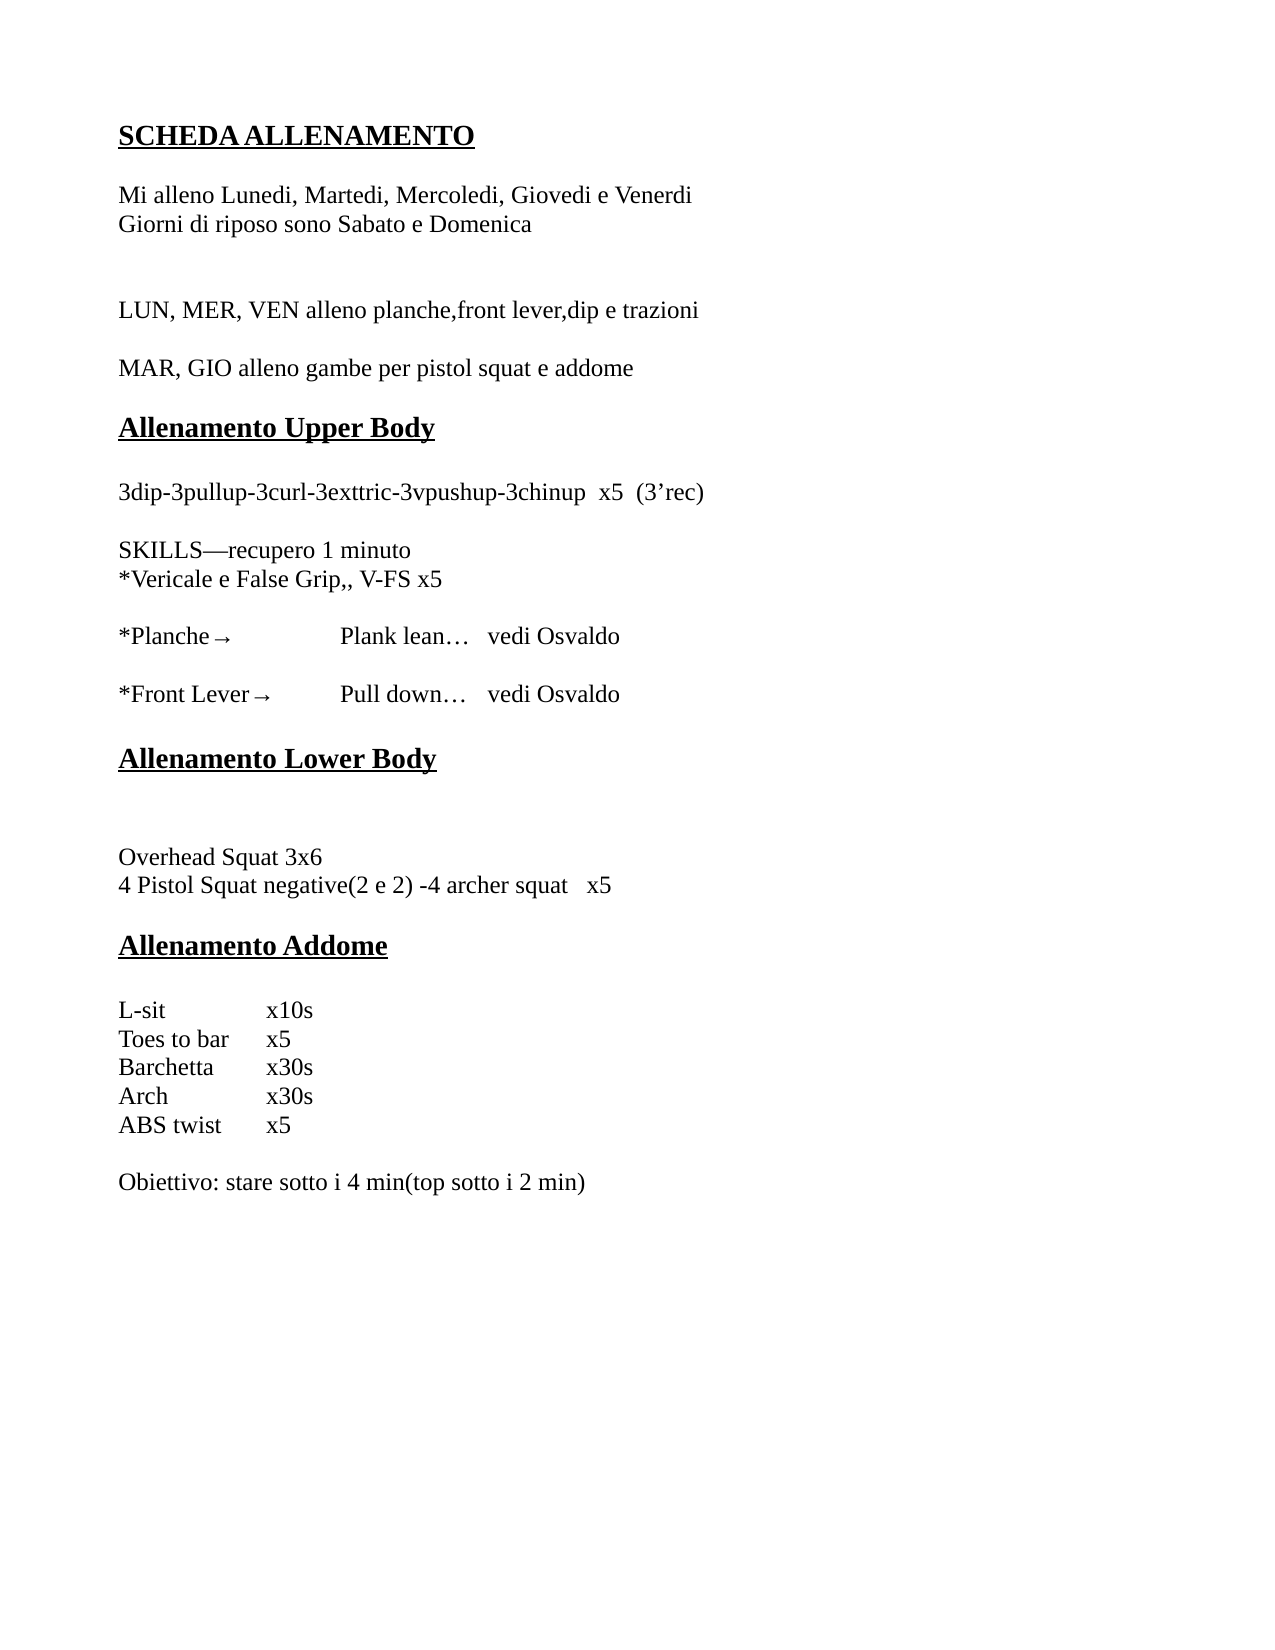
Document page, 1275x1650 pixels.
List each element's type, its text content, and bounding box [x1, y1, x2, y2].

text *Front Lever→ Pull down… vedi Osvaldo [118, 679, 1157, 707]
text Toes to bar x5 [118, 1024, 1157, 1052]
text 4 Pistol Squat negative(2 e 2) -4 archer squat x5 [118, 870, 1157, 899]
text Giorni di riposo sono Sabato e Domenica [118, 209, 1157, 238]
text Obiettivo: stare sotto i 4 min(top sotto i 2 min) [118, 1167, 1157, 1196]
text *Planche→ Plank lean… vedi Osvaldo [118, 621, 1157, 650]
text 3dip-3pullup-3curl-3exttric-3vpushup-3chinup x5 (3’rec) [118, 477, 1157, 506]
text Allenamento Upper Body [118, 410, 1157, 444]
text SKILLS—recupero 1 minuto [118, 535, 1157, 564]
text Barchetta x30s [118, 1052, 1157, 1081]
text ABS twist x5 [118, 1110, 1157, 1139]
text SCHEDA ALLENAMENTO [118, 118, 1157, 152]
text Overhead Squat 3x6 [118, 842, 1157, 870]
text L-sit x10s [118, 995, 1157, 1024]
text Allenamento Lower Body [118, 741, 1157, 774]
text Mi alleno Lunedi, Martedi, Mercoledi, Giovedi e Venerdi [118, 180, 1157, 209]
text MAR, GIO alleno gambe per pistol squat e addome [118, 353, 1157, 382]
text LUN, MER, VEN alleno planche,front lever,dip e trazioni [118, 295, 1157, 324]
text Allenamento Addome [118, 928, 1157, 961]
text Arch x30s [118, 1081, 1157, 1110]
text *Vericale e False Grip,, V-FS x5 [118, 564, 1157, 592]
